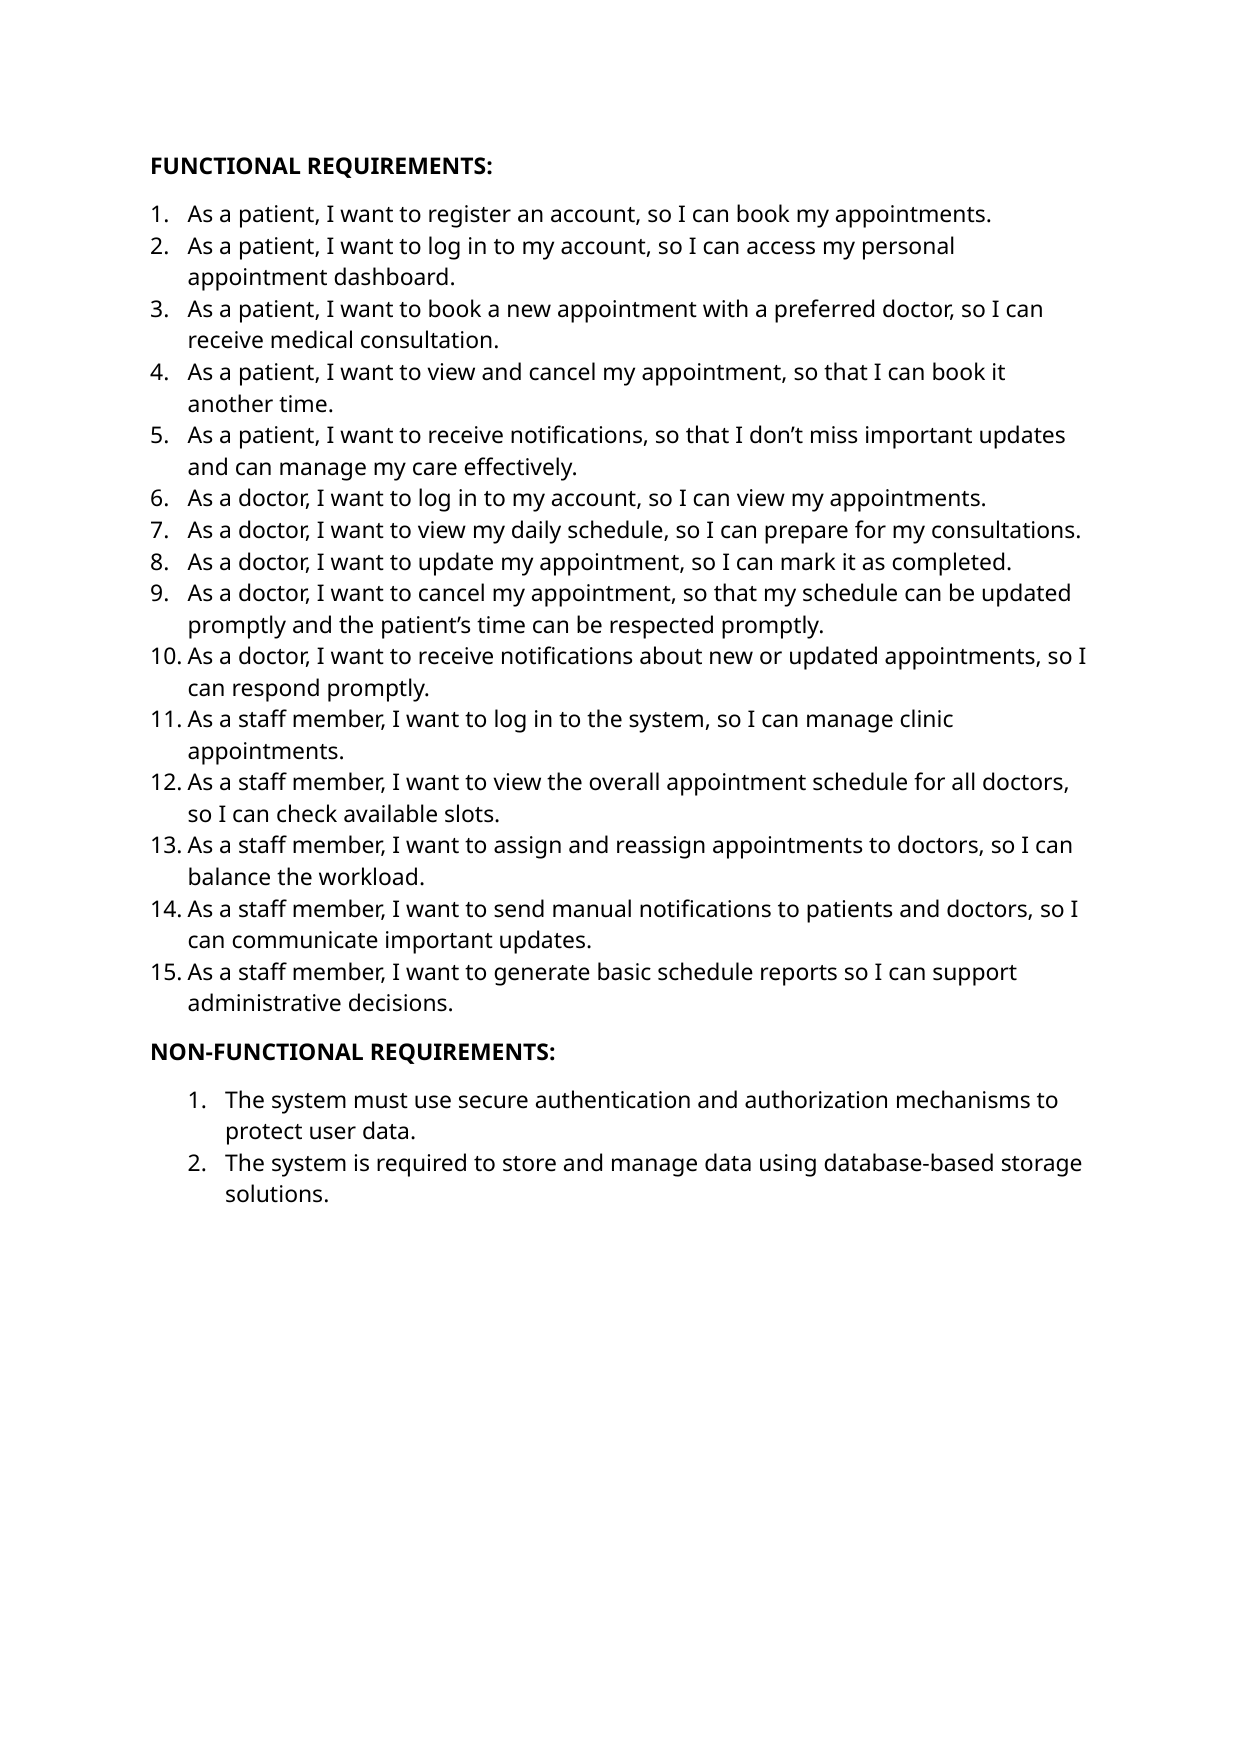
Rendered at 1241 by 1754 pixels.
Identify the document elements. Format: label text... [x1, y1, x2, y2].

list As a patient, I want to book a new appointment with a preferred doctor, so I can receive medical consultation. [150, 293, 1090, 356]
text NON-FUNCTIONAL REQUIREMENTS: [150, 1036, 1090, 1067]
text FUNCTIONAL REQUIREMENTS: [150, 150, 1090, 181]
list As a doctor, I want to view my daily schedule, so I can prepare for my consultations. [150, 514, 1090, 545]
list As a patient, I want to receive notifications, so that I don’t miss important updates and can manage my care effectively. [150, 419, 1090, 482]
list As a staff member, I want to assign and reassign appointments to doctors, so I can balance the workload. [150, 829, 1090, 892]
list As a patient, I want to log in to my account, so I can access my personal appointment dashboard. [150, 230, 1090, 293]
list As a doctor, I want to update my appointment, so I can mark it as completed. [150, 545, 1090, 577]
list As a staff member, I want to send manual notifications to patients and doctors, so I can communicate important updates. [150, 893, 1090, 955]
list As a doctor, I want to log in to my account, so I can view my appointments. [150, 482, 1090, 513]
list As a staff member, I want to generate basic schedule reports so I can support administrative decisions. [150, 956, 1090, 1018]
list As a doctor, I want to cancel my appointment, so that my schedule can be updated promptly and the patient’s time can be respected promptly. [150, 577, 1090, 640]
list As a patient, I want to view and cancel my appointment, so that I can book it another time. [150, 356, 1090, 419]
list The system is required to store and manage data using database-based storage solutions. [187, 1147, 1090, 1210]
list As a patient, I want to register an account, so I can book my appointments. [150, 198, 1090, 229]
list As a doctor, I want to receive notifications about new or updated appointments, so I can respond promptly. [150, 640, 1090, 703]
list As a staff member, I want to view the overall appointment schedule for all doctors, so I can check available slots. [150, 766, 1090, 829]
list As a staff member, I want to log in to the system, so I can manage clinic appointments. [150, 703, 1090, 766]
list The system must use secure authentication and authorization mechanisms to protect user data. [187, 1084, 1090, 1147]
